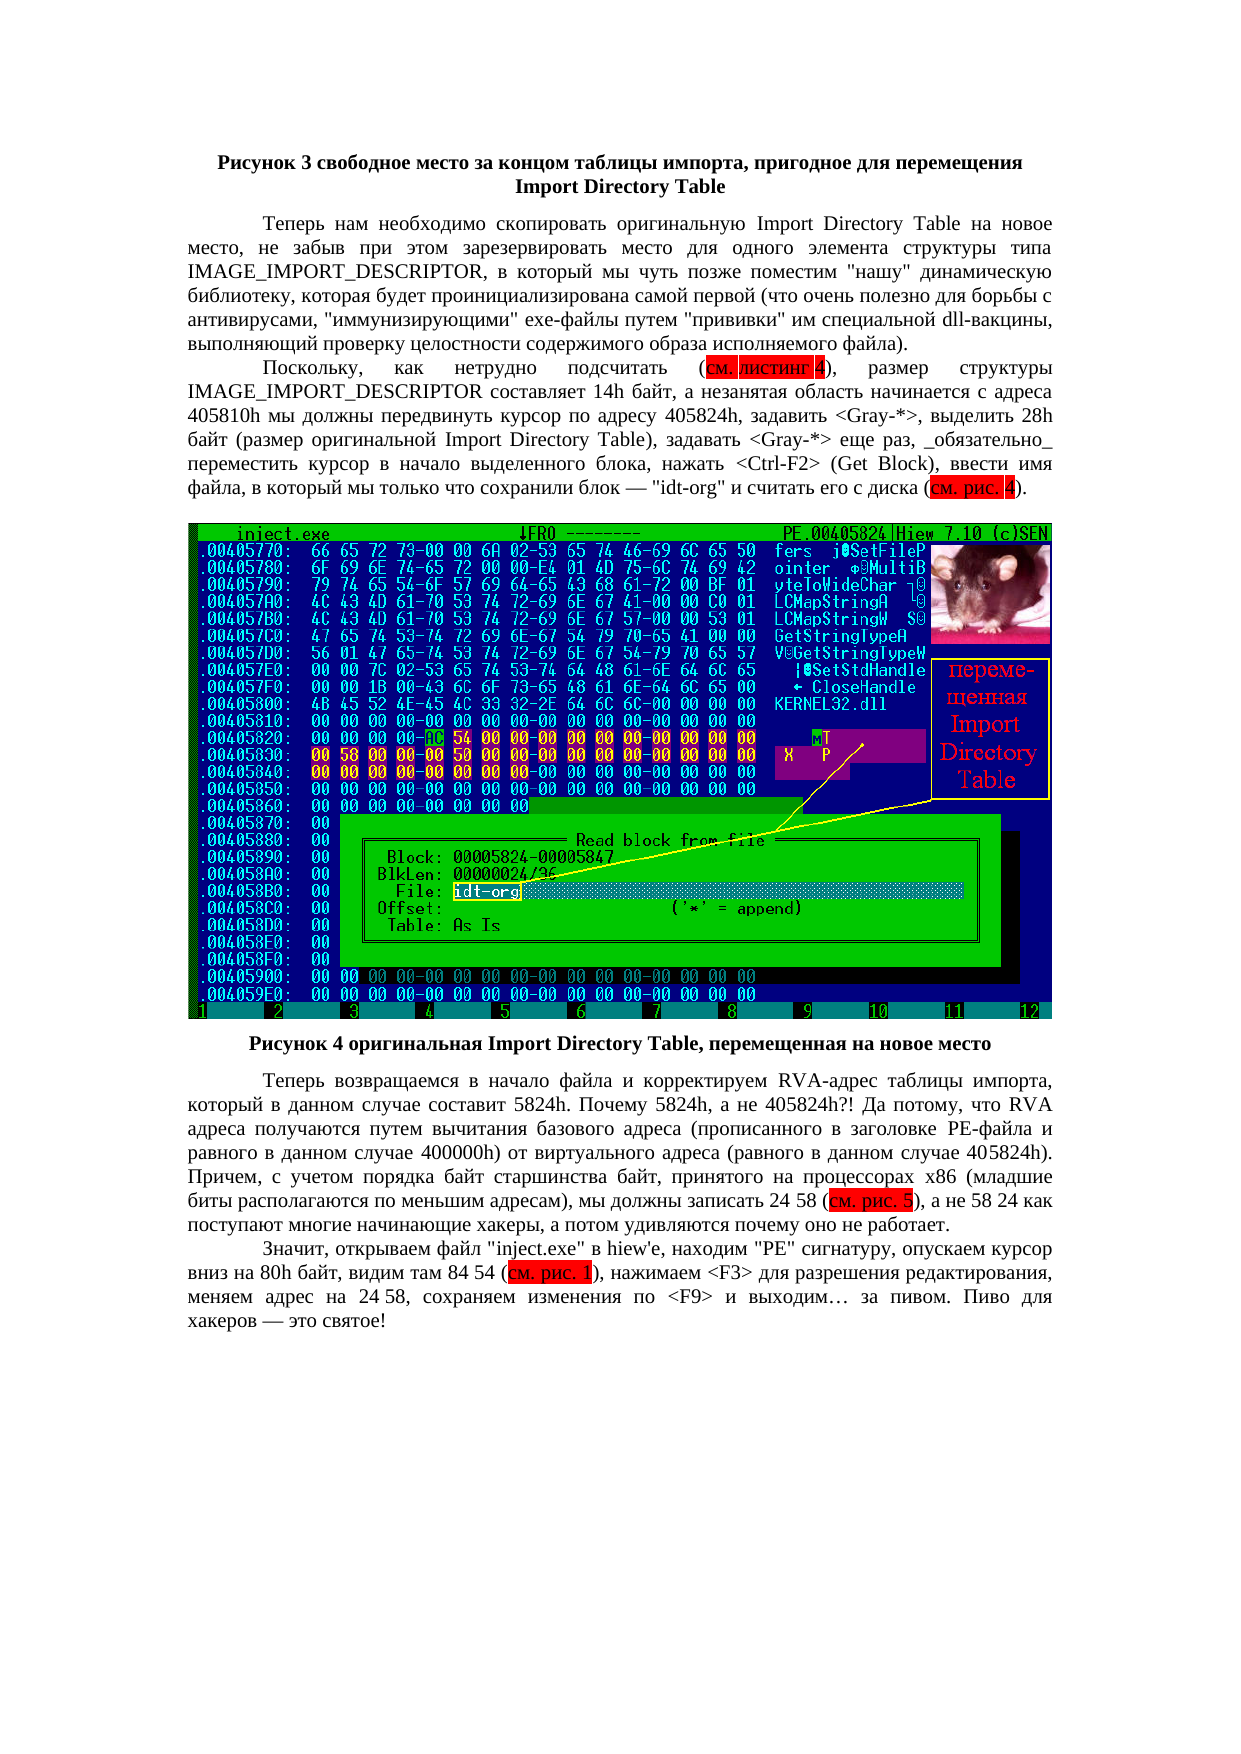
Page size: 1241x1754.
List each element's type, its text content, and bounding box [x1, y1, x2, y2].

text Рисунок 4 оригинальная Import Directory Table, перемещенная на новое место [187, 1031, 1053, 1055]
picture [188, 523, 1052, 1019]
text Значит, открываем файл "inject.exe" в hiew'e, находим "PE" сигнатуру, опускаем курсор вниз на 80h байт, видим там 84 54 (см. рис. 1), нажимаем <F3> для разрешения редактирования, меняем адрес на 24 58, сохраняем изменения по <F9> и выходим… за пивом. Пиво для хакеров — это святое! [187, 1236, 1053, 1332]
text Теперь нам необходимо скопировать оригинальную Import Directory Table на новое место, не забыв при этом зарезервировать место для одного элемента структуры типа IMAGE_IMPORT_DESCRIPTOR, в который мы чуть позже поместим "нашу" динамическую библиотеку, которая будет проинициализирована самой первой (что очень полезно для борьбы с антивирусами, "иммунизирующими" exe-файлы путем "прививки" им специальной dll-вакцины, выполняющий проверку целостности содержимого образа исполняемого файла). [187, 211, 1053, 355]
text Поскольку, как нетрудно подсчитать (см. листинг 4), размер структуры IMAGE_IMPORT_DESCRIPTOR составляет 14h байт, а незанятая область начинается с адреса 405810h мы должны передвинуть курсор по адресу 405824h, задавить <Gray-*>, выделить 28h байт (размер оригинальной Import Directory Table), задавать <Gray-*> еще раз, _обязательно_ переместить курсор в начало выделенного блока, нажать <Ctrl-F2> (Get Block), ввести имя файла, в который мы только что сохранили блок — "idt-org" и считать его с диска (см. рис. 4). [187, 355, 1053, 499]
text Рисунок 3 свободное место за концом таблицы импорта, пригодное для перемещения Import Directory Table [187, 150, 1053, 198]
text Теперь возвращаемся в начало файла и корректируем RVA-адрес таблицы импорта, который в данном случае составит 5824h. Почему 5824h, а не 405824h?! Да потому, что RVA адреса получаются путем вычитания базового адреса (прописанного в заголовке PE-файла и равного в данном случае 400000h) от виртуального адреса (равного в данном случае 405824h). Причем, с учетом порядка байт старшинства байт, принятого на процессорах x86 (младшие биты располагаются по меньшим адресам), мы должны записать 24 58 (см. рис. 5), а не 58 24 как поступают многие начинающие хакеры, а потом удивляются почему оно не работает. [187, 1068, 1053, 1236]
